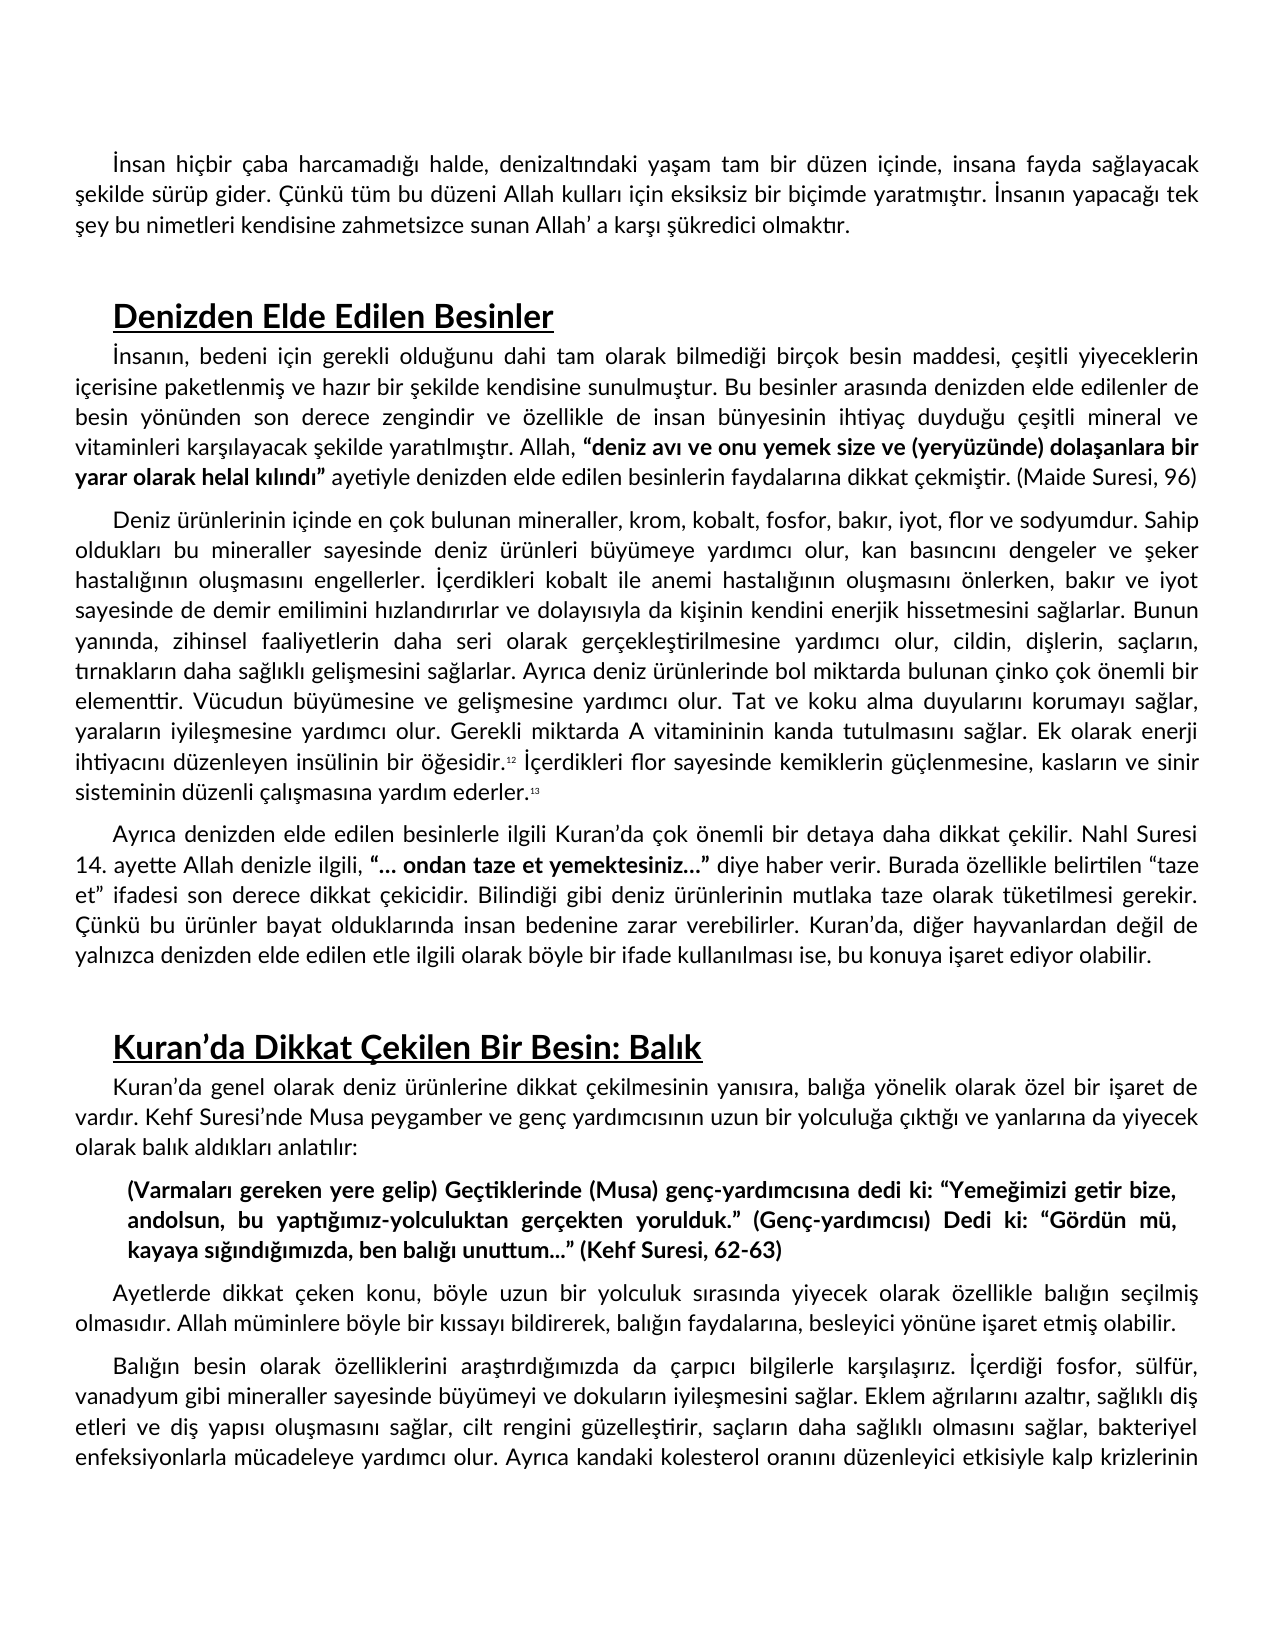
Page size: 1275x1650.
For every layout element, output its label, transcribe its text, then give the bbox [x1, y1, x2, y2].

subtitle Denizden Elde Edilen Besinler [112, 296, 1200, 336]
text (Varmaları gereken yere gelip) Geçtiklerinde (Musa) genç-yardımcısına dedi ki: “Yemeğimizi getir bize, andolsun, bu yaptığımız-yolculuktan gerçekten yorulduk.” (Genç-yardımcısı) Dedi ki: “Gördün mü, kayaya sığındığımızda, ben balığı unuttum...” (Kehf Suresi, 62-63) [127, 1176, 1177, 1264]
text Ayetlerde dikkat çeken konu, böyle uzun bir yolculuk sırasında yiyecek olarak özellikle balığın seçilmiş olmasıdır. Allah müminlere böyle bir kıssayı bildirerek, balığın faydalarına, besleyici yönüne işaret etmiş olabilir. [75, 1279, 1200, 1337]
subtitle Kuran’da Dikkat Çekilen Bir Besin: Balık [112, 1026, 1200, 1066]
text Ayrıca denizden elde edilen besinlerle ilgili Kuran’da çok önemli bir detaya daha dikkat çekilir. Nahl Suresi 14. ayette Allah denizle ilgili, “… ondan taze et yemektesiniz…” diye haber verir. Burada özellikle belirtilen “taze et” ifadesi son derece dikkat çekicidir. Bilindiği gibi deniz ürünlerinin mutlaka taze olarak tüketilmesi gerekir. Çünkü bu ürünler bayat olduklarında insan bedenine zarar verebilirler. Kuran’da, diğer hayvanlardan değil de yalnızca denizden elde edilen etle ilgili olarak böyle bir ifade kullanılması ise, bu konuya işaret ediyor olabilir. [75, 820, 1200, 968]
text Kuran’da genel olarak deniz ürünlerine dikkat çekilmesinin yanısıra, balığa yönelik olarak özel bir işaret de vardır. Kehf Suresi’nde Musa peygamber ve genç yardımcısının uzun bir yolculuğa çıktığı ve yanlarına da yiyecek olarak balık aldıkları anlatılır: [75, 1073, 1200, 1161]
text Balığın besin olarak özelliklerini araştırdığımızda da çarpıcı bilgilerle karşılaşırız. İçerdiği fosfor, sülfür, vanadyum gibi mineraller sayesinde büyümeyi ve dokuların iyileşmesini sağlar. Eklem ağrılarını azaltır, sağlıklı diş etleri ve diş yapısı oluşmasını sağlar, cilt rengini güzelleştirir, saçların daha sağlıklı olmasını sağlar, bakteriyel enfeksiyonlarla mücadeleye yardımcı olur. Ayrıca kandaki kolesterol oranını düzenleyici etkisiyle kalp krizlerinin [75, 1352, 1200, 1470]
text Deniz ürünlerinin içinde en çok bulunan mineraller, krom, kobalt, fosfor, bakır, iyot, flor ve sodyumdur. Sahip oldukları bu mineraller sayesinde deniz ürünleri büyümeye yardımcı olur, kan basıncını dengeler ve şeker hastalığının oluşmasını engellerler. İçerdikleri kobalt ile anemi hastalığının oluşmasını önlerken, bakır ve iyot sayesinde de demir emilimini hızlandırırlar ve dolayısıyla da kişinin kendini enerjik hissetmesini sağlarlar. Bunun yanında, zihinsel faaliyetlerin daha seri olarak gerçekleştirilmesine yardımcı olur, cildin, dişlerin, saçların, tırnakların daha sağlıklı gelişmesini sağlarlar. Ayrıca deniz ürünlerinde bol miktarda bulunan çinko çok önemli bir elementtir. Vücudun büyümesine ve gelişmesine yardımcı olur. Tat ve koku alma duyularını korumayı sağlar, yaraların iyileşmesine yardımcı olur. Gerekli miktarda A vitamininin kanda tutulmasını sağlar. Ek olarak enerji ihtiyacını düzenleyen insülinin bir öğesidir.12 İçerdikleri flor sayesinde kemiklerin güçlenmesine, kasların ve sinir sisteminin düzenli çalışmasına yardım ederler.13 [75, 506, 1200, 805]
text İnsanın, bedeni için gerekli olduğunu dahi tam olarak bilmediği birçok besin maddesi, çeşitli yiyeceklerin içerisine paketlenmiş ve hazır bir şekilde kendisine sunulmuştur. Bu besinler arasında denizden elde edilenler de besin yönünden son derece zengindir ve özellikle de insan bünyesinin ihtiyaç duyduğu çeşitli mineral ve vitaminleri karşılayacak şekilde yaratılmıştır. Allah, “deniz avı ve onu yemek size ve (yeryüzünde) dolaşanlara bir yarar olarak helal kılındı” ayetiyle denizden elde edilen besinlerin faydalarına dikkat çekmiştir. (Maide Suresi, 96) [75, 342, 1200, 490]
text İnsan hiçbir çaba harcamadığı halde, denizaltındaki yaşam tam bir düzen içinde, insana fayda sağlayacak şekilde sürüp gider. Çünkü tüm bu düzeni Allah kulları için eksiksiz bir biçimde yaratmıştır. İnsanın yapacağı tek şey bu nimetleri kendisine zahmetsizce sunan Allah’ a karşı şükredici olmaktır. [75, 150, 1200, 238]
